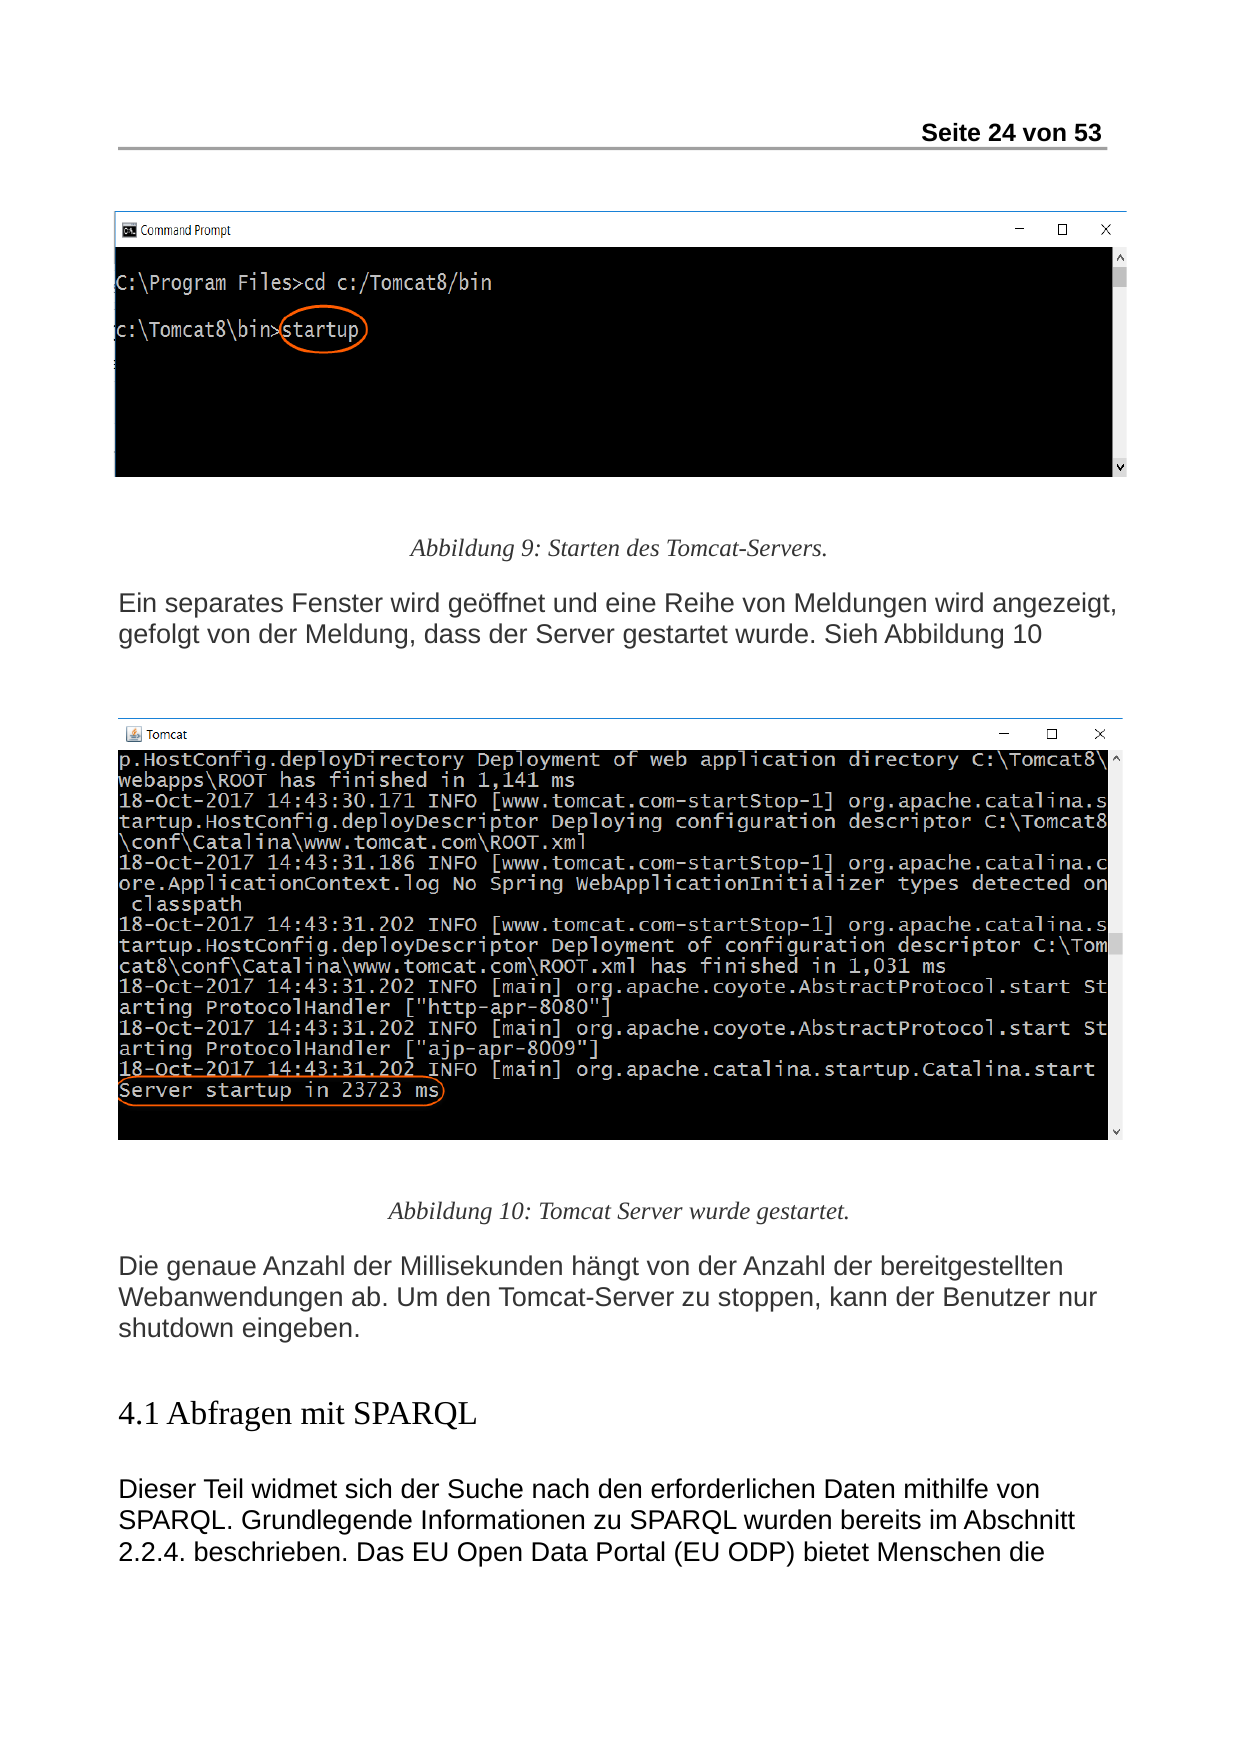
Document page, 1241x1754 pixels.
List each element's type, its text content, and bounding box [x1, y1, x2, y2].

picture [113, 211, 1127, 477]
picture [118, 718, 1123, 1140]
text Dieser Teil widmet sich der Suche nach den erforderlichen Daten mithilfe von SPARQL. Grundlegende Informationen zu SPARQL wurden bereits im Abschnitt 2.2.4. beschrieben. Das EU Open Data Portal (EU ODP) bietet Menschen die [118, 1473, 1123, 1567]
text Abbildung 9: Starten des Tomcat-Servers. [118, 533, 1123, 562]
text Ein separates Fenster wird geöffnet und eine Reihe von Meldungen wird angezeigt, gefolgt von der Meldung, dass der Server gestartet wurde. Sieh Abbildung 10 [118, 587, 1123, 649]
text Abbildung 10: Tomcat Server wurde gestartet. [118, 1196, 1123, 1225]
subtitle 4.1 Abfragen mit SPARQL [118, 1393, 1123, 1432]
text Die genaue Anzahl der Millisekunden hängt von der Anzahl der bereitgestellten Webanwendungen ab. Um den Tomcat-Server zu stoppen, kann der Benutzer nur shutdown eingeben. [118, 1250, 1123, 1343]
